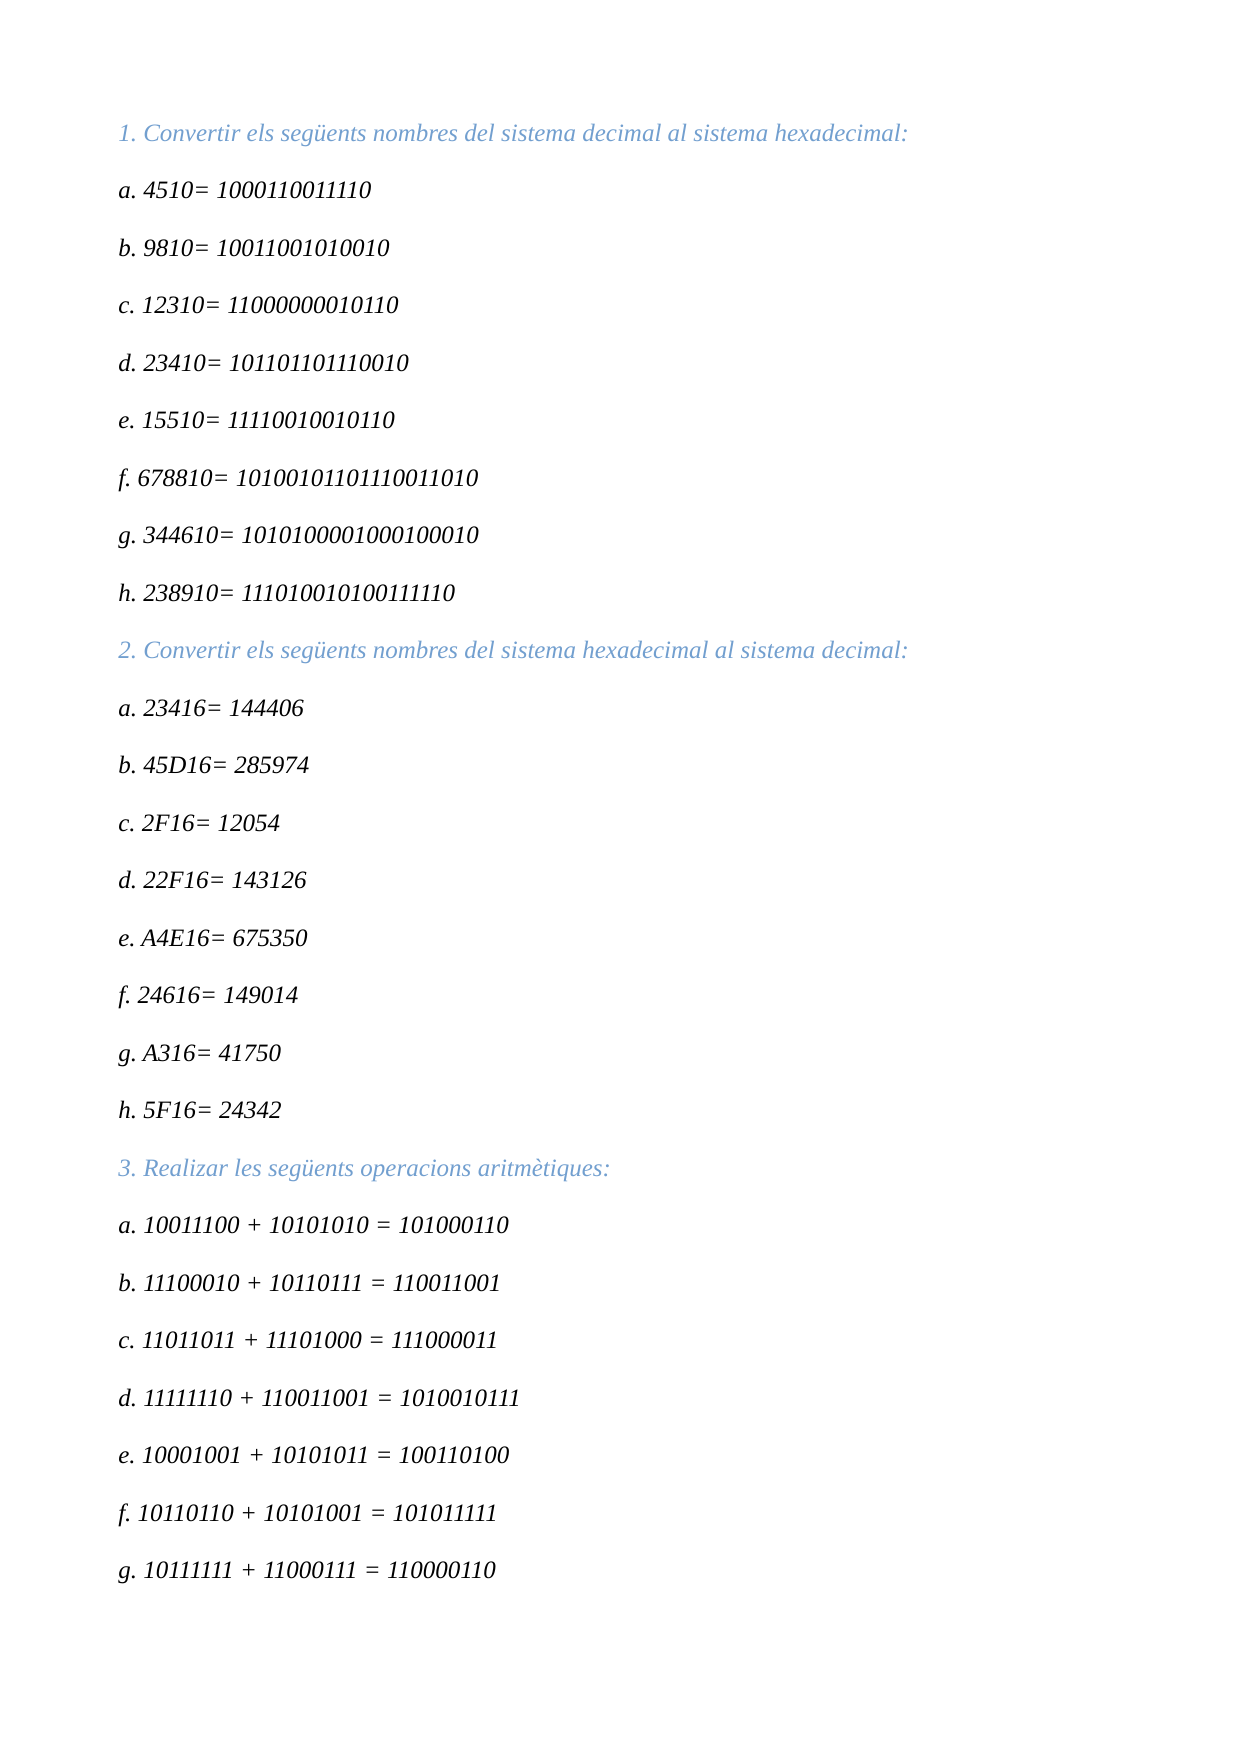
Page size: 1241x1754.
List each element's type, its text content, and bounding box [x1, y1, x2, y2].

text d. 11111110 + 110011001 = 1010010111 [118, 1383, 1122, 1412]
text c. 2F16= 12054 [118, 808, 1122, 837]
text f. 10110110 + 10101001 = 101011111 [118, 1498, 1122, 1527]
text b. 9810= 10011001010010 [118, 233, 1122, 262]
text f. 678810= 10100101101110011010 [118, 463, 1122, 492]
text h. 238910= 111010010100111110 [118, 578, 1122, 607]
text d. 23410= 101101101110010 [118, 348, 1122, 377]
text b. 45D16= 285974 [118, 751, 1122, 779]
text e. 10001001 + 10101011 = 100110100 [118, 1441, 1122, 1469]
text a. 23416= 144406 [118, 693, 1122, 722]
text a. 10011100 + 10101010 = 101000110 [118, 1211, 1122, 1239]
text h. 5F16= 24342 [118, 1096, 1122, 1124]
text b. 11100010 + 10110111 = 110011001 [118, 1268, 1122, 1297]
text 3. Realizar les següents operacions aritmètiques: [118, 1153, 1122, 1182]
text e. 15510= 11110010010110 [118, 406, 1122, 434]
text e. A4E16= 675350 [118, 923, 1122, 952]
text c. 12310= 11000000010110 [118, 291, 1122, 319]
text f. 24616= 149014 [118, 981, 1122, 1009]
text g. 10111111 + 11000111 = 110000110 [118, 1556, 1122, 1584]
text g. 344610= 1010100001000100010 [118, 521, 1122, 549]
text d. 22F16= 143126 [118, 866, 1122, 894]
text a. 4510= 1000110011110 [118, 176, 1122, 204]
text g. A316= 41750 [118, 1038, 1122, 1067]
text 1. Convertir els següents nombres del sistema decimal al sistema hexadecimal: [118, 118, 1122, 147]
text c. 11011011 + 11101000 = 111000011 [118, 1326, 1122, 1354]
text 2. Convertir els següents nombres del sistema hexadecimal al sistema decimal: [118, 636, 1122, 664]
